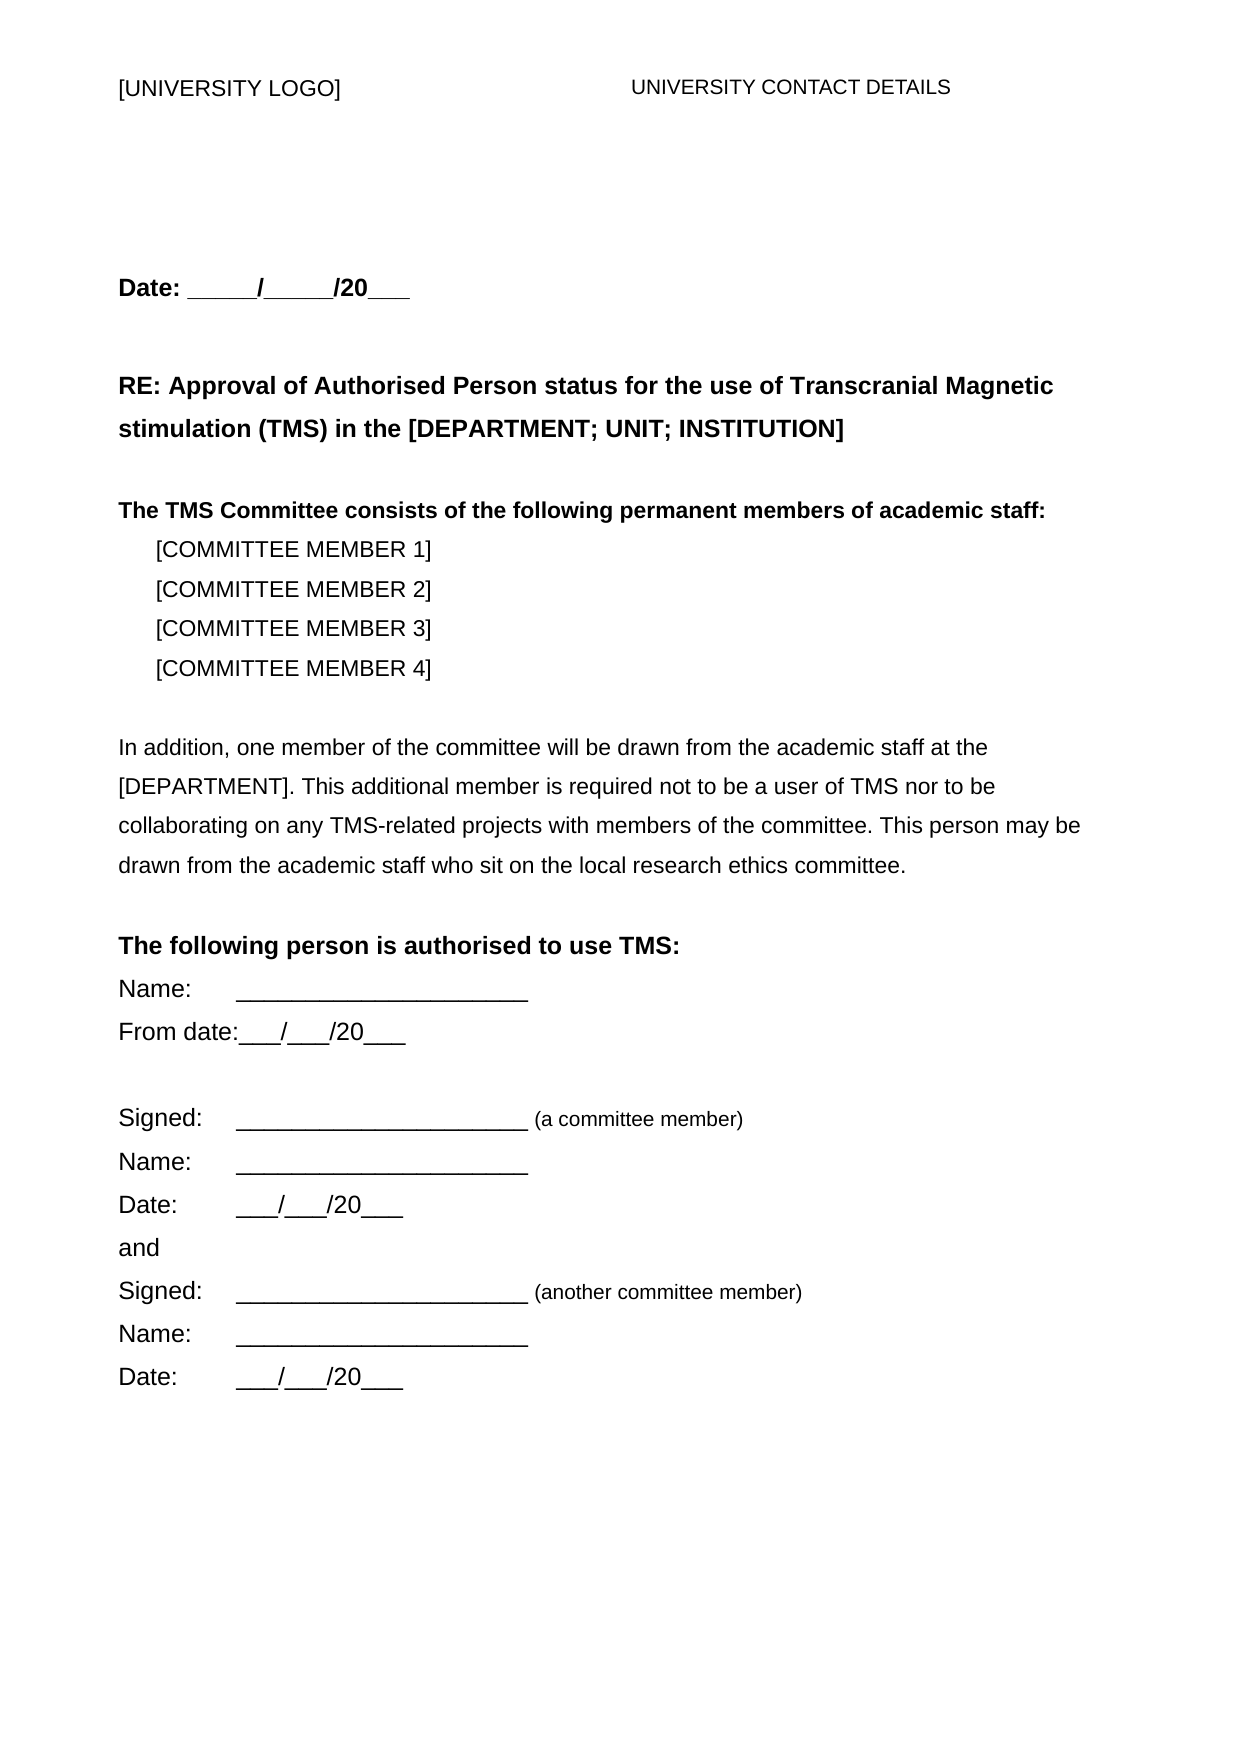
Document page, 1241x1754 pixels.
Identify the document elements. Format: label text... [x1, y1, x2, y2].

text [UNIVERSITY LOGO] [118, 75, 615, 101]
text Signed: _____________________ (a committee member) [118, 1103, 1122, 1132]
list [COMMITTEE MEMBER 1] [156, 536, 1122, 562]
text RE: Approval of Authorised Person status for the use of Transcranial Magnetic stimulation (TMS) in the [DEPARTMENT; UNIT; INSTITUTION] [118, 371, 1122, 443]
text The TMS Committee consists of the following permanent members of academic staff: [118, 497, 1122, 523]
text In addition, one member of the committee will be drawn from the academic staff at the [DEPARTMENT]. This additional member is required not to be a user of TMS nor to be collaborating on any TMS-related projects with members of the committee. This person may be drawn from the academic staff who sit on the local research ethics committee. [118, 733, 1122, 878]
list [COMMITTEE MEMBER 2] [156, 576, 1122, 602]
text From date:___/___/20___ [118, 1017, 1122, 1046]
text Date: _____/_____/20___ [118, 273, 1122, 301]
text Date: ___/___/20___ [118, 1362, 1122, 1391]
list [COMMITTEE MEMBER 4] [156, 654, 1122, 681]
text The following person is authorised to use TMS: [118, 931, 1122, 959]
text Name: _____________________ [118, 974, 1122, 1003]
text and [118, 1233, 1122, 1261]
text Date: ___/___/20___ [118, 1189, 1122, 1218]
text Name: _____________________ [118, 1319, 1122, 1348]
text Signed: _____________________ (another committee member) [118, 1276, 1122, 1304]
text Name: _____________________ [118, 1146, 1122, 1175]
list [COMMITTEE MEMBER 3] [156, 615, 1122, 641]
text [UNIVERSITY LOGO] [616, 75, 1122, 101]
